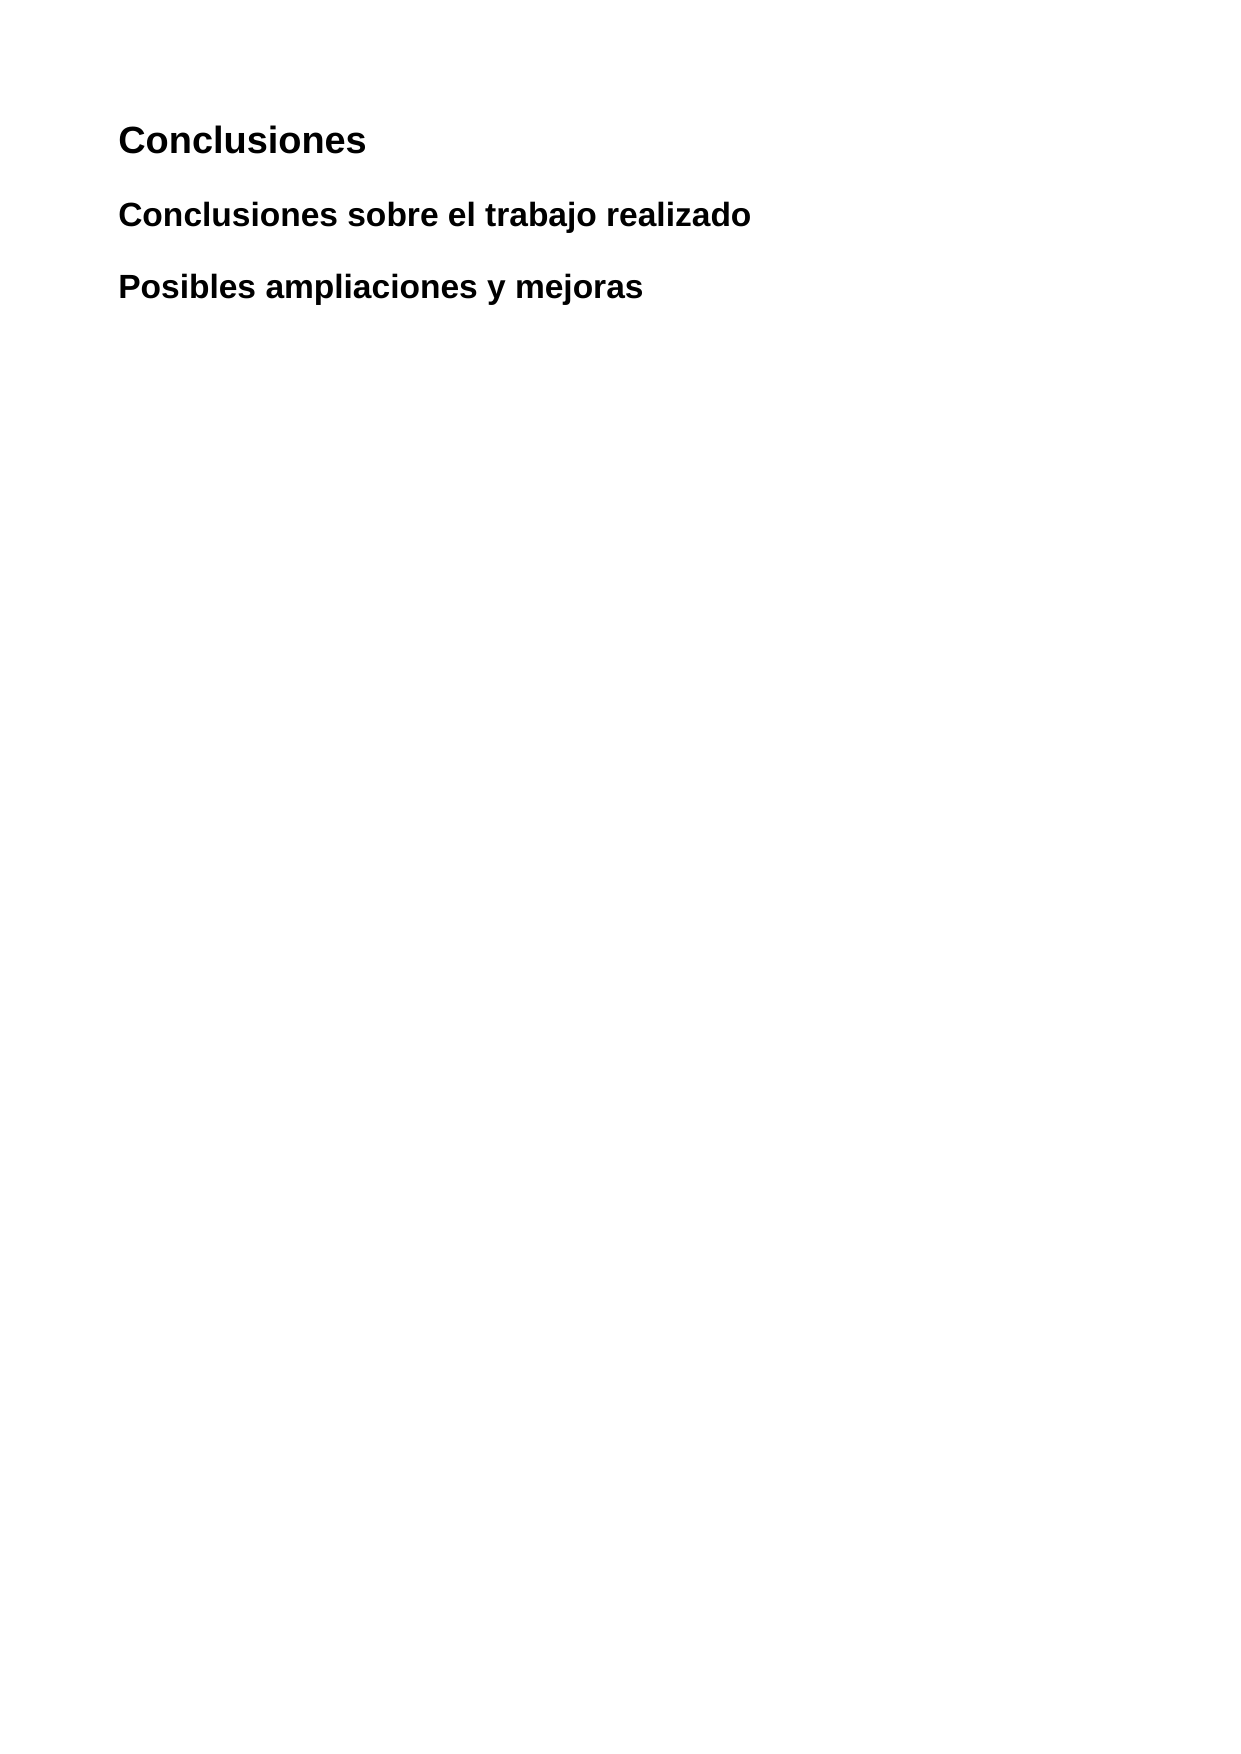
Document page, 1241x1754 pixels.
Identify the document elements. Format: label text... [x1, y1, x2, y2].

subtitle Posibles ampliaciones y mejoras [118, 267, 1122, 306]
subtitle Conclusiones sobre el trabajo realizado [118, 195, 1122, 234]
subtitle Conclusiones [118, 118, 1122, 162]
